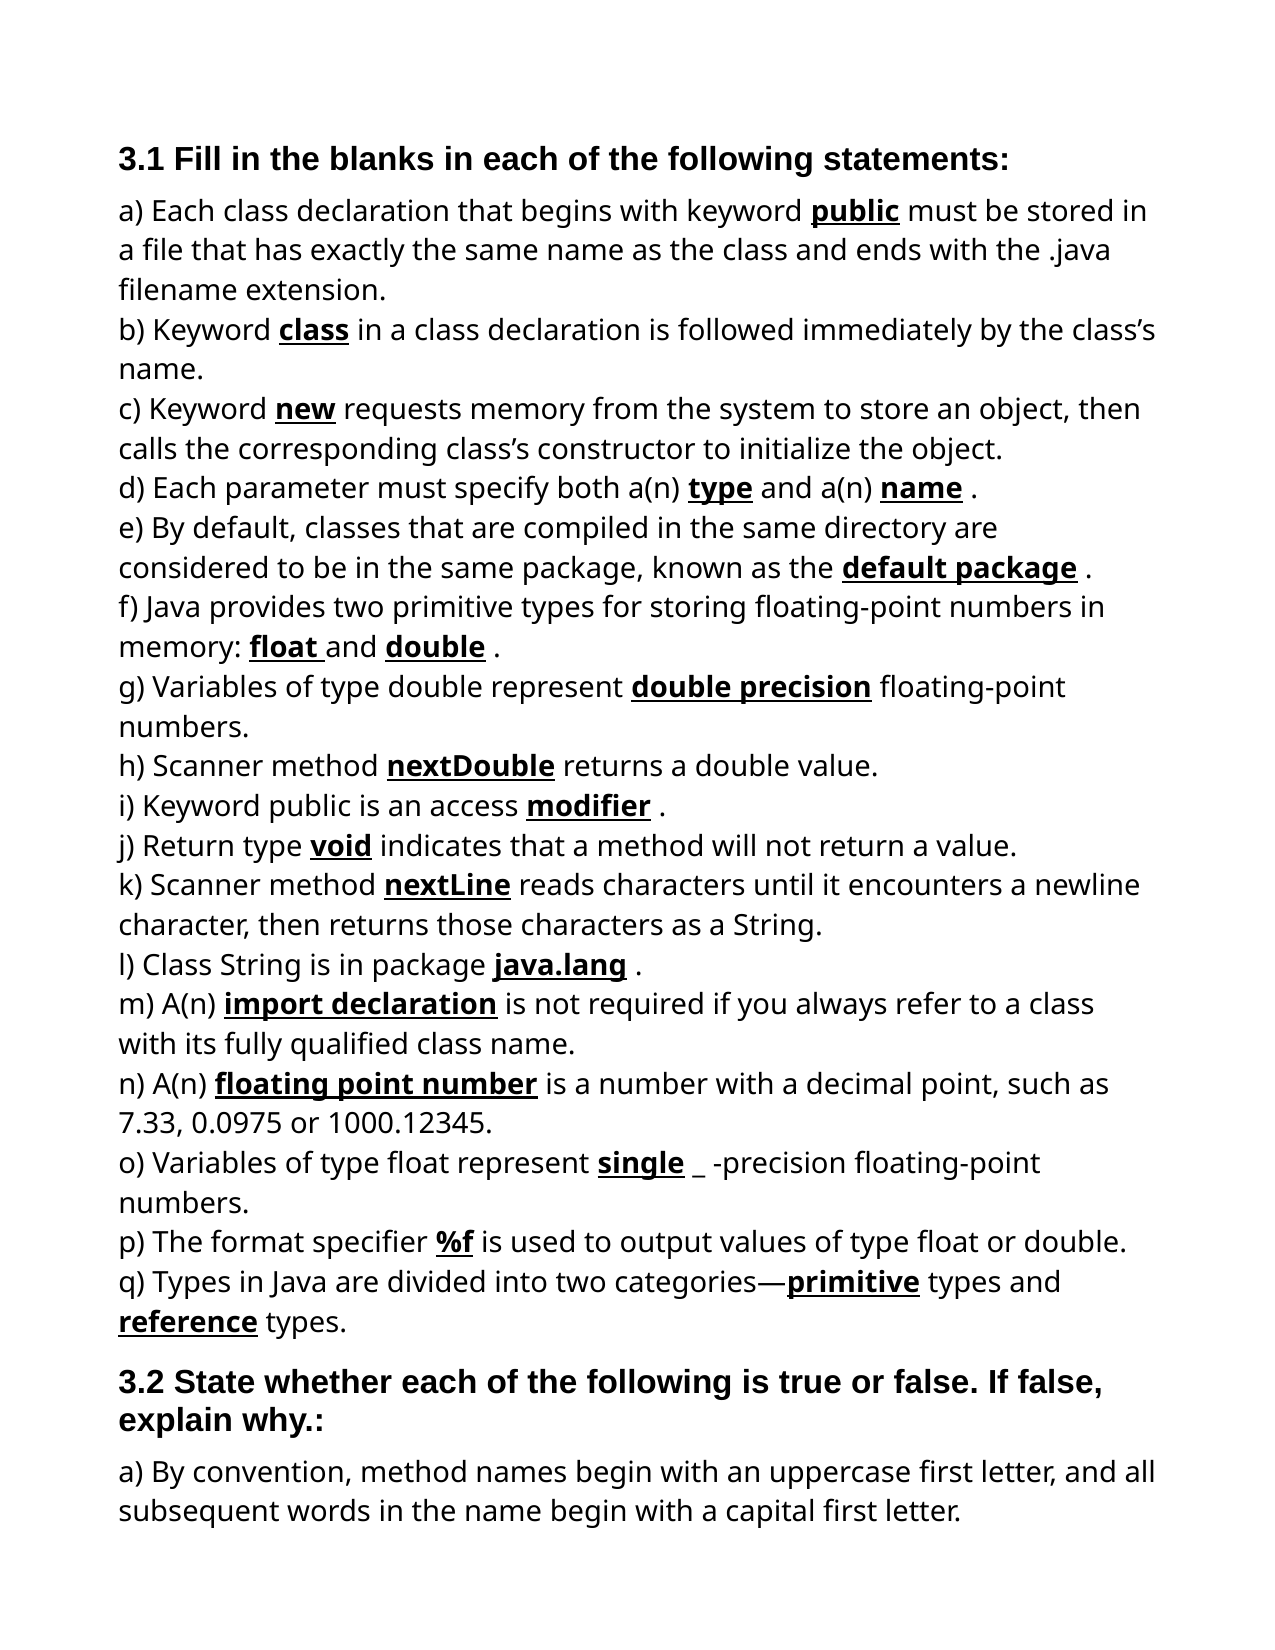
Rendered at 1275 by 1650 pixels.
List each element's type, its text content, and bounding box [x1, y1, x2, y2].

text m) A(n) import declaration is not required if you always refer to a class with its fully qualified class name. [118, 984, 1157, 1063]
text d) Each parameter must specify both a(n) type and a(n) name . [118, 468, 1157, 507]
text e) By default, classes that are compiled in the same directory are considered to be in the same package, known as the default package . [118, 507, 1157, 587]
text c) Keyword new requests memory from the system to store an object, then calls the corresponding class’s constructor to initialize the object. [118, 388, 1157, 468]
subtitle 3.1 Fill in the blanks in each of the following statements: [118, 139, 1157, 177]
text f) Java provides two primitive types for storing floating-point numbers in memory: float and double . [118, 587, 1157, 666]
text j) Return type void indicates that a method will not return a value. [118, 825, 1157, 864]
text g) Variables of type double represent double precision floating-point numbers. [118, 666, 1157, 746]
text q) Types in Java are divided into two categories—primitive types and reference types. [118, 1261, 1157, 1341]
text h) Scanner method nextDouble returns a double value. [118, 746, 1157, 785]
text o) Variables of type float represent single _ -precision floating-point numbers. [118, 1142, 1157, 1222]
subtitle 3.2 State whether each of the following is true or false. If false, explain why.: [118, 1362, 1157, 1438]
text p) The format specifier %f is used to output values of type float or double. [118, 1222, 1157, 1261]
text n) A(n) floating point number is a number with a decimal point, such as 7.33, 0.0975 or 1000.12345. [118, 1063, 1157, 1142]
text b) Keyword class in a class declaration is followed immediately by the class’s name. [118, 309, 1157, 388]
text a) Each class declaration that begins with keyword public must be stored in a file that has exactly the same name as the class and ends with the .java filename extension. [118, 190, 1157, 309]
text l) Class String is in package java.lang . [118, 944, 1157, 984]
text i) Keyword public is an access modifier . [118, 785, 1157, 825]
text k) Scanner method nextLine reads characters until it encounters a newline character, then returns those characters as a String. [118, 864, 1157, 944]
text a) By convention, method names begin with an uppercase first letter, and all subsequent words in the name begin with a capital first letter. [118, 1451, 1157, 1530]
